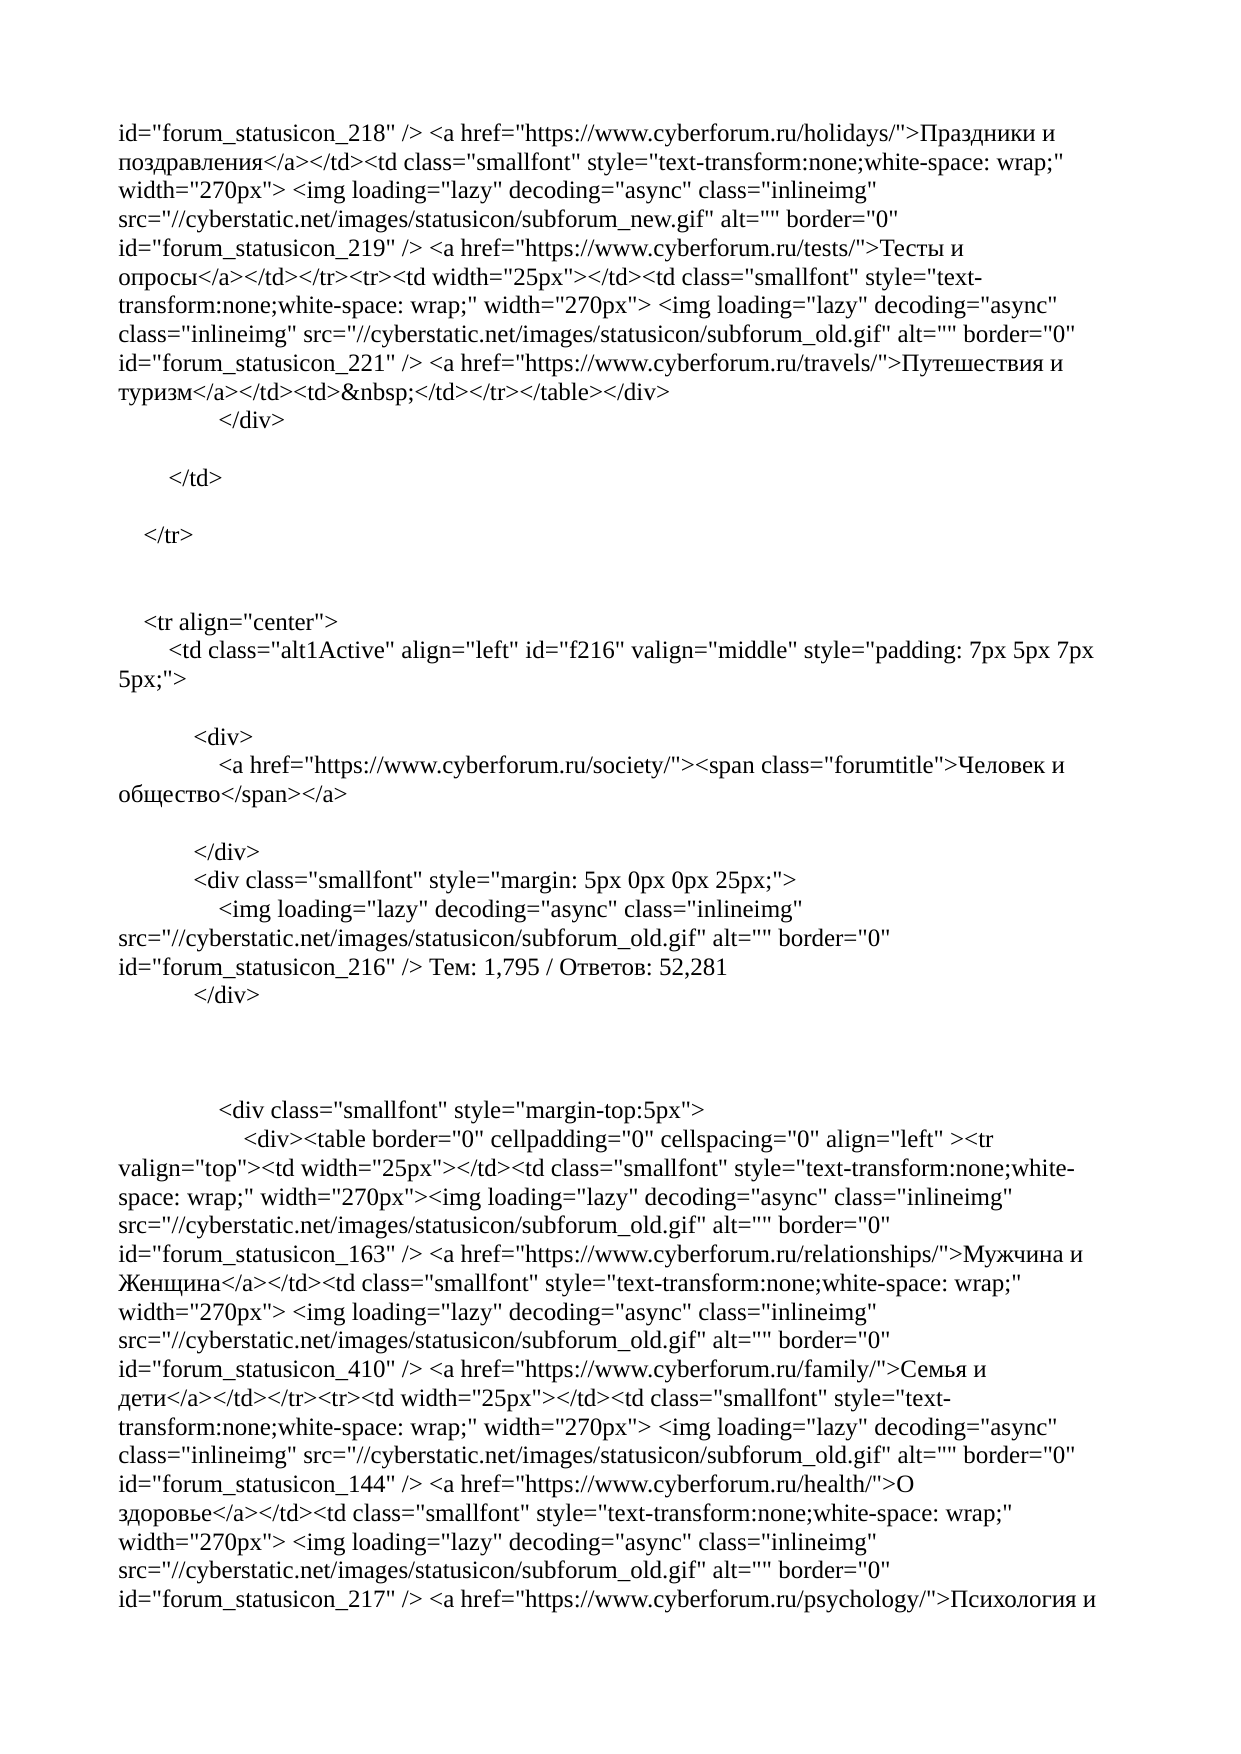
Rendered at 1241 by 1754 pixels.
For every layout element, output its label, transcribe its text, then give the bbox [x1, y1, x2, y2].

text </div> [118, 837, 1122, 866]
text <tr align="center"> [118, 607, 1122, 636]
text </div> [118, 981, 1122, 1009]
text </tr> [118, 521, 1122, 549]
text </td> [118, 463, 1122, 492]
text <img loading="lazy" decoding="async" class="inlineimg" src="//cyberstatic.net/images/statusicon/subforum_old.gif" alt="" border="0" id="forum_statusicon_216" /> Тем: 1,795 / Ответов: 52,281 [118, 894, 1122, 981]
text id="forum_statusicon_218" /> <a href="https://www.cyberforum.ru/holidays/">Праздники и поздравления</a></td><td class="smallfont" style="text-transform:none;white-space: wrap;" width="270px"> <img loading="lazy" decoding="async" class="inlineimg" src="//cyberstatic.net/images/statusicon/subforum_new.gif" alt="" border="0" id="forum_statusicon_219" /> <a href="https://www.cyberforum.ru/tests/">Тесты и опросы</a></td></tr><tr><td width="25px"></td><td class="smallfont" style="text-transform:none;white-space: wrap;" width="270px"> <img loading="lazy" decoding="async" class="inlineimg" src="//cyberstatic.net/images/statusicon/subforum_old.gif" alt="" border="0" id="forum_statusicon_221" /> <a href="https://www.cyberforum.ru/travels/">Путешествия и туризм</a></td><td>&nbsp;</td></tr></table></div> [118, 118, 1122, 406]
text <div><table border="0" cellpadding="0" cellspacing="0" align="left" ><tr valign="top"><td width="25px"></td><td class="smallfont" style="text-transform:none;white-space: wrap;" width="270px"><img loading="lazy" decoding="async" class="inlineimg" src="//cyberstatic.net/images/statusicon/subforum_old.gif" alt="" border="0" id="forum_statusicon_163" /> <a href="https://www.cyberforum.ru/relationships/">Мужчина и Женщина</a></td><td class="smallfont" style="text-transform:none;white-space: wrap;" width="270px"> <img loading="lazy" decoding="async" class="inlineimg" src="//cyberstatic.net/images/statusicon/subforum_old.gif" alt="" border="0" id="forum_statusicon_410" /> <a href="https://www.cyberforum.ru/family/">Семья и дети</a></td></tr><tr><td width="25px"></td><td class="smallfont" style="text-transform:none;white-space: wrap;" width="270px"> <img loading="lazy" decoding="async" class="inlineimg" src="//cyberstatic.net/images/statusicon/subforum_old.gif" alt="" border="0" id="forum_statusicon_144" /> <a href="https://www.cyberforum.ru/health/">О здоровье</a></td><td class="smallfont" style="text-transform:none;white-space: wrap;" width="270px"> <img loading="lazy" decoding="async" class="inlineimg" src="//cyberstatic.net/images/statusicon/subforum_old.gif" alt="" border="0" id="forum_statusicon_217" /> <a href="https://www.cyberforum.ru/psychology/">Психология и [118, 1124, 1122, 1613]
text <div class="smallfont" style="margin: 5px 0px 0px 25px;"> [118, 866, 1122, 894]
text <a href="https://www.cyberforum.ru/society/"><span class="forumtitle">Человек и общество</span></a> [118, 751, 1122, 808]
text <div class="smallfont" style="margin-top:5px"> [118, 1096, 1122, 1124]
text <td class="alt1Active" align="left" id="f216" valign="middle" style="padding: 7px 5px 7px 5px;"> [118, 636, 1122, 693]
text <div> [118, 722, 1122, 751]
text </div> [118, 406, 1122, 434]
